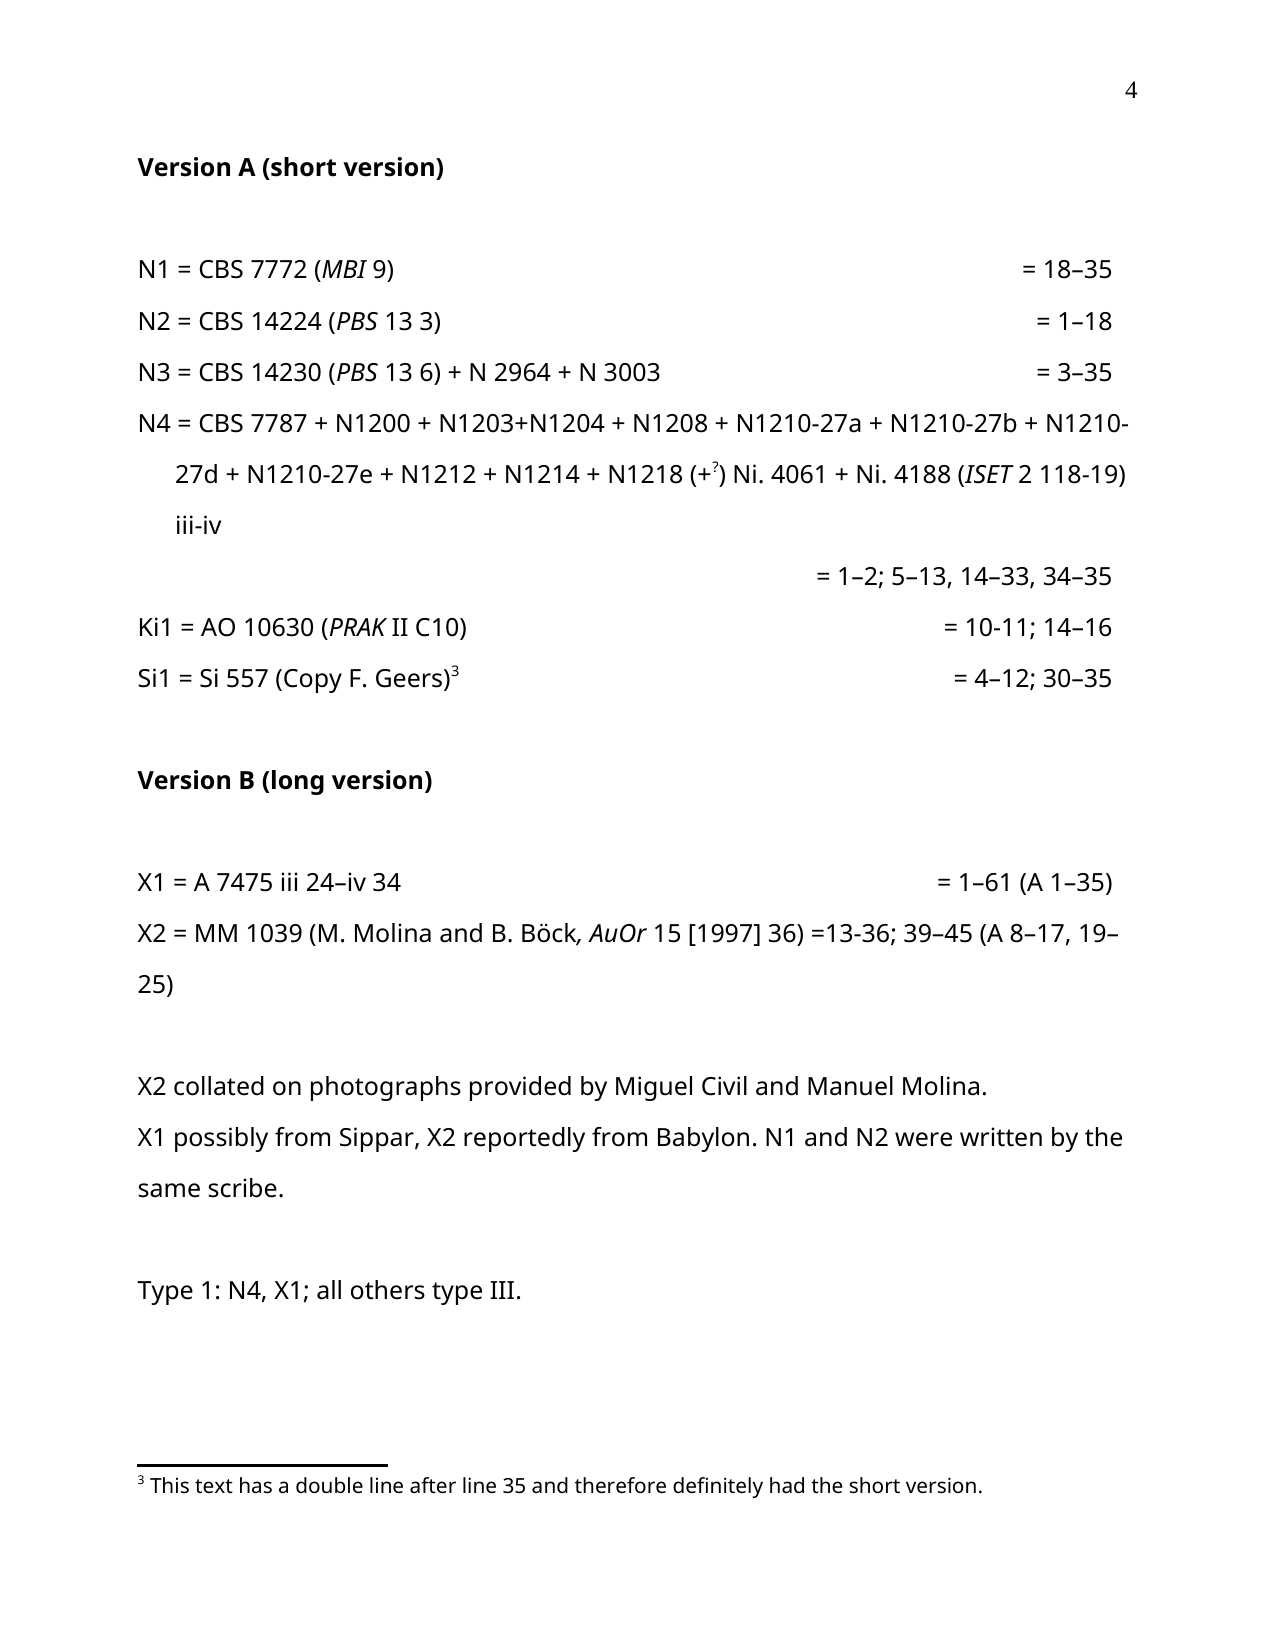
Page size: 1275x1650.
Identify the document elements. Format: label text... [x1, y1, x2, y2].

text X2 collated on photographs provided by Miguel Civil and Manuel Molina. [137, 1069, 1138, 1103]
text N1 = CBS 7772 (MBI 9) = 18–35 [137, 252, 1138, 286]
text N2 = CBS 14224 (PBS 13 3) = 1–18 [137, 303, 1138, 337]
text N4 = CBS 7787 + N1200 + N1203+N1204 + N1208 + N1210-27a + N1210-27b + N1210-27d + N1210-27e + N1212 + N1214 + N1218 (+?) Ni. 4061 + Ni. 4188 (ISET 2 118-19) iii-iv [137, 405, 1138, 541]
text Type 1: N4, X1; all others type III. [137, 1273, 1138, 1307]
text N3 = CBS 14230 (PBS 13 6) + N 2964 + N 3003 = 3–35 [137, 354, 1138, 388]
text Ki1 = AO 10630 (PRAK II C10) = 10-11; 14–16 [137, 609, 1138, 643]
text = 1–2; 5–13, 14–33, 34–35 [137, 558, 1138, 592]
text This text has a double line after line 35 and therefore definitely had the short version. [137, 1472, 1138, 1500]
text Version B (long version) [137, 762, 1138, 797]
text Version A (short version) [137, 150, 1138, 184]
text X2 = MM 1039 (M. Molina and B. Böck, AuOr 15 [1997] 36) =13-36; 39–45 (A 8–17, 19–25) [137, 916, 1138, 1001]
text Si1 = Si 557 (Copy F. Geers) = 4–12; 30–35 [137, 660, 1138, 694]
text X1 = A 7475 iii 24–iv 34 = 1–61 (A 1–35) [137, 864, 1138, 899]
text X1 possibly from Sippar, X2 reportedly from Babylon. N1 and N2 were written by the same scribe. [137, 1120, 1138, 1205]
